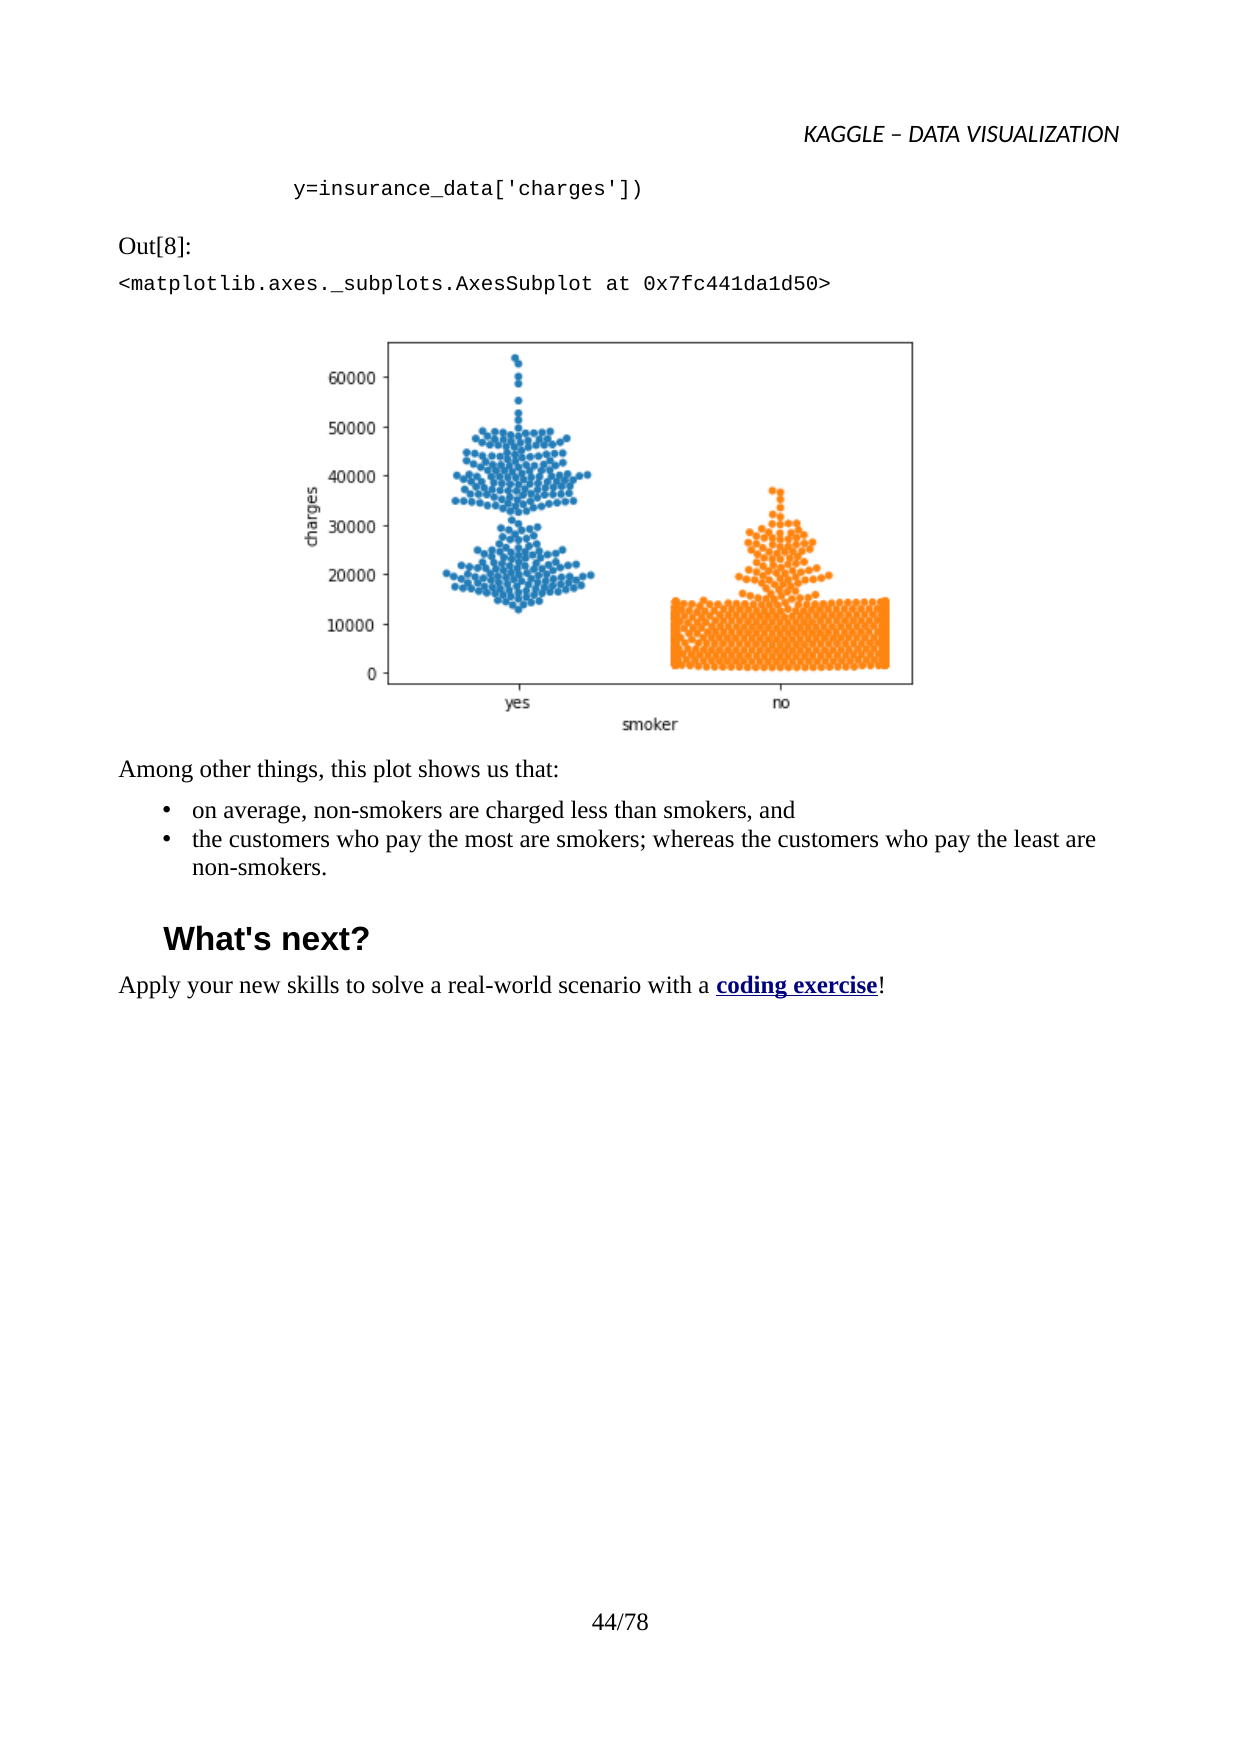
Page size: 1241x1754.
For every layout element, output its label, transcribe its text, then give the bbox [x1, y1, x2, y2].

text y=insurance_data['charges']) [118, 178, 1122, 202]
text Out[8]: [118, 231, 1122, 260]
picture [275, 325, 965, 754]
subtitle What's next? [118, 919, 1122, 957]
text Among other things, this plot shows us that: [118, 326, 1122, 782]
list on average, non-smokers are charged less than smokers, and [162, 795, 1122, 824]
text <matplotlib.axes._subplots.AxesSubplot at 0x7fc441da1d50> [118, 272, 1122, 296]
text Apply your new skills to solve a real-world scenario with a coding exercise! [118, 970, 1122, 999]
list the customers who pay the most are smokers; whereas the customers who pay the least are non-smokers. [162, 824, 1122, 881]
